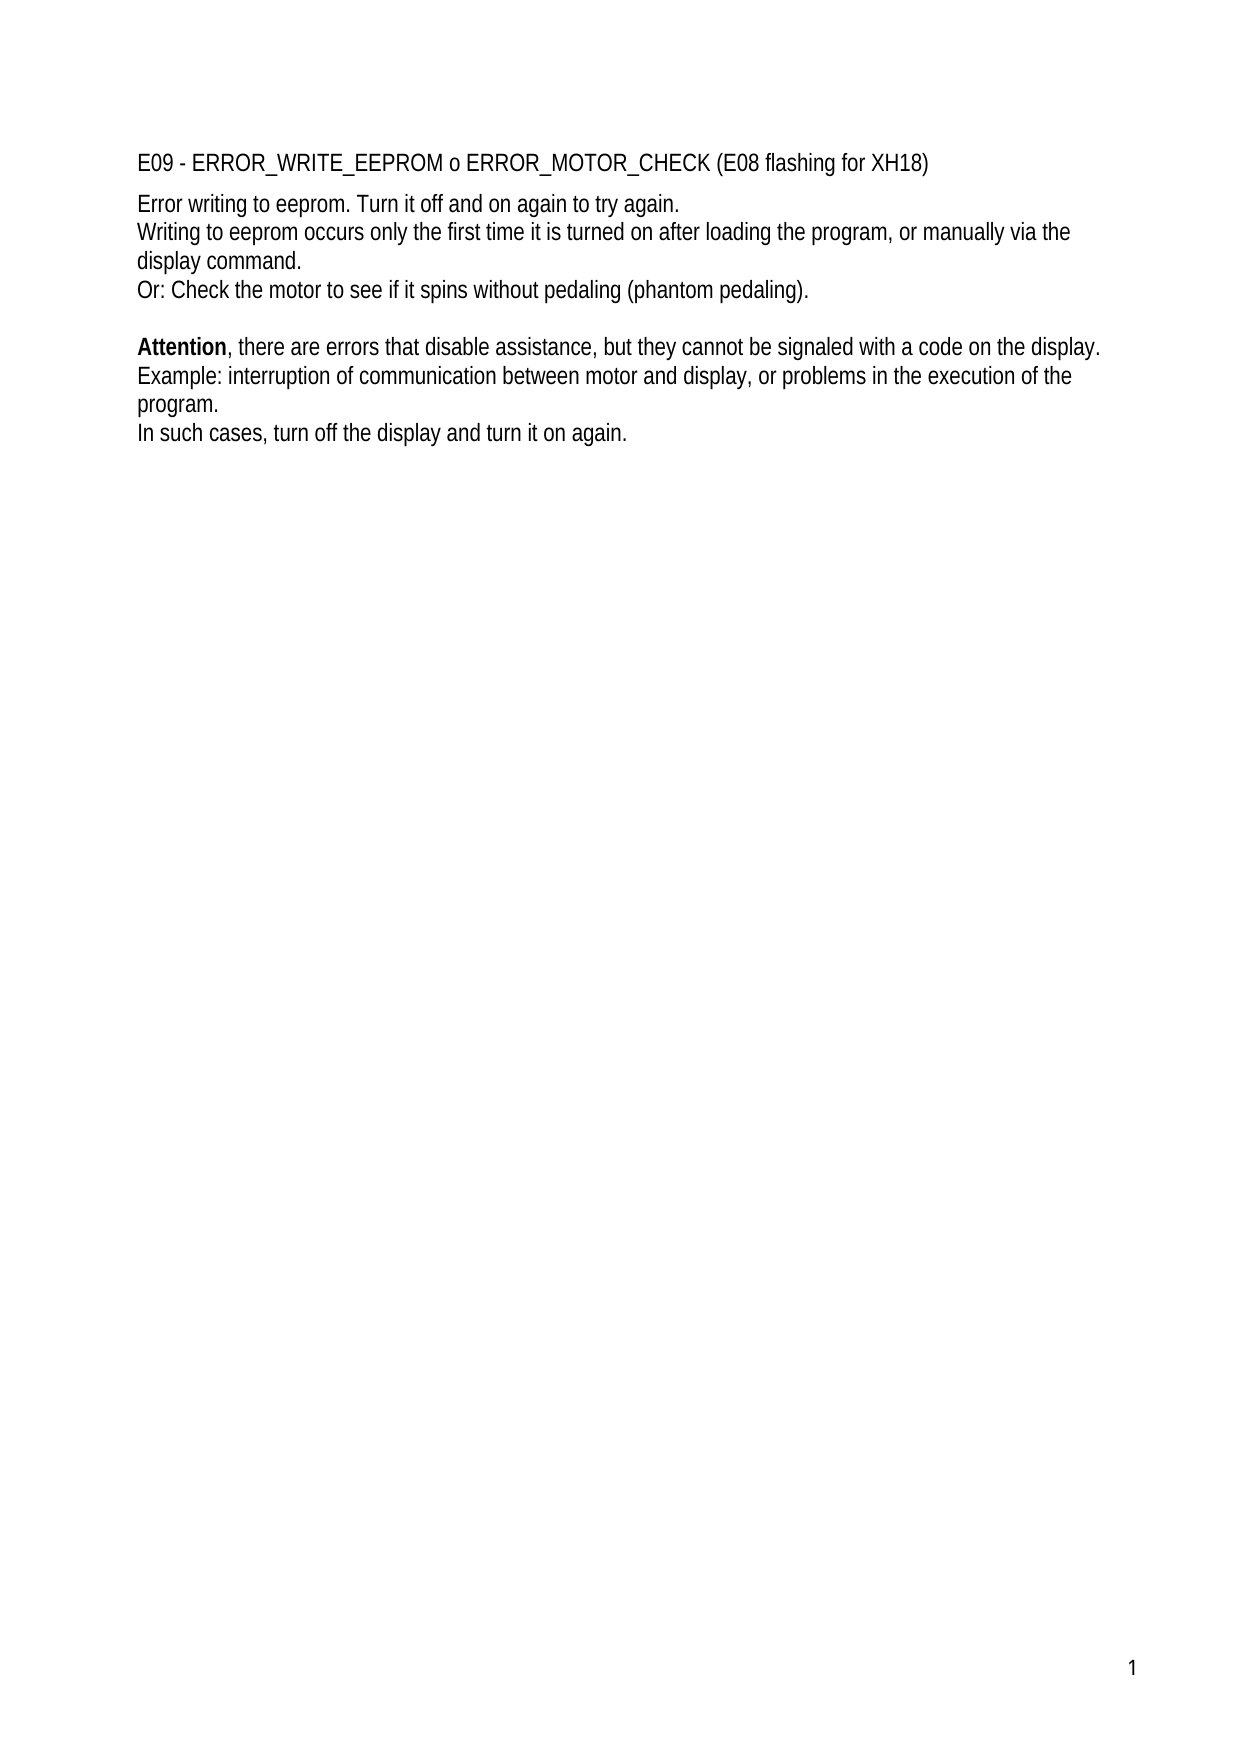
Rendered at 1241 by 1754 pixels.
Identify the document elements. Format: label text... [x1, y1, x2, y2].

text E09 - ERROR_WRITE_EEPROM o ERROR_MOTOR_CHECK (E08 flashing for XH18) [137, 148, 1125, 176]
text Or: Check the motor to see if it spins without pedaling (phantom pedaling). [137, 275, 1125, 303]
text Writing to eeprom occurs only the first time it is turned on after loading the program, or manually via the display command. [137, 217, 1125, 275]
text Error writing to eeprom. Turn it off and on again to try again. [137, 189, 1125, 217]
text Attention, there are errors that disable assistance, but they cannot be signaled with a code on the display. Example: interruption of communication between motor and display, or problems in the execution of the program. In such cases, turn off the display and turn it on again. [137, 332, 1125, 447]
